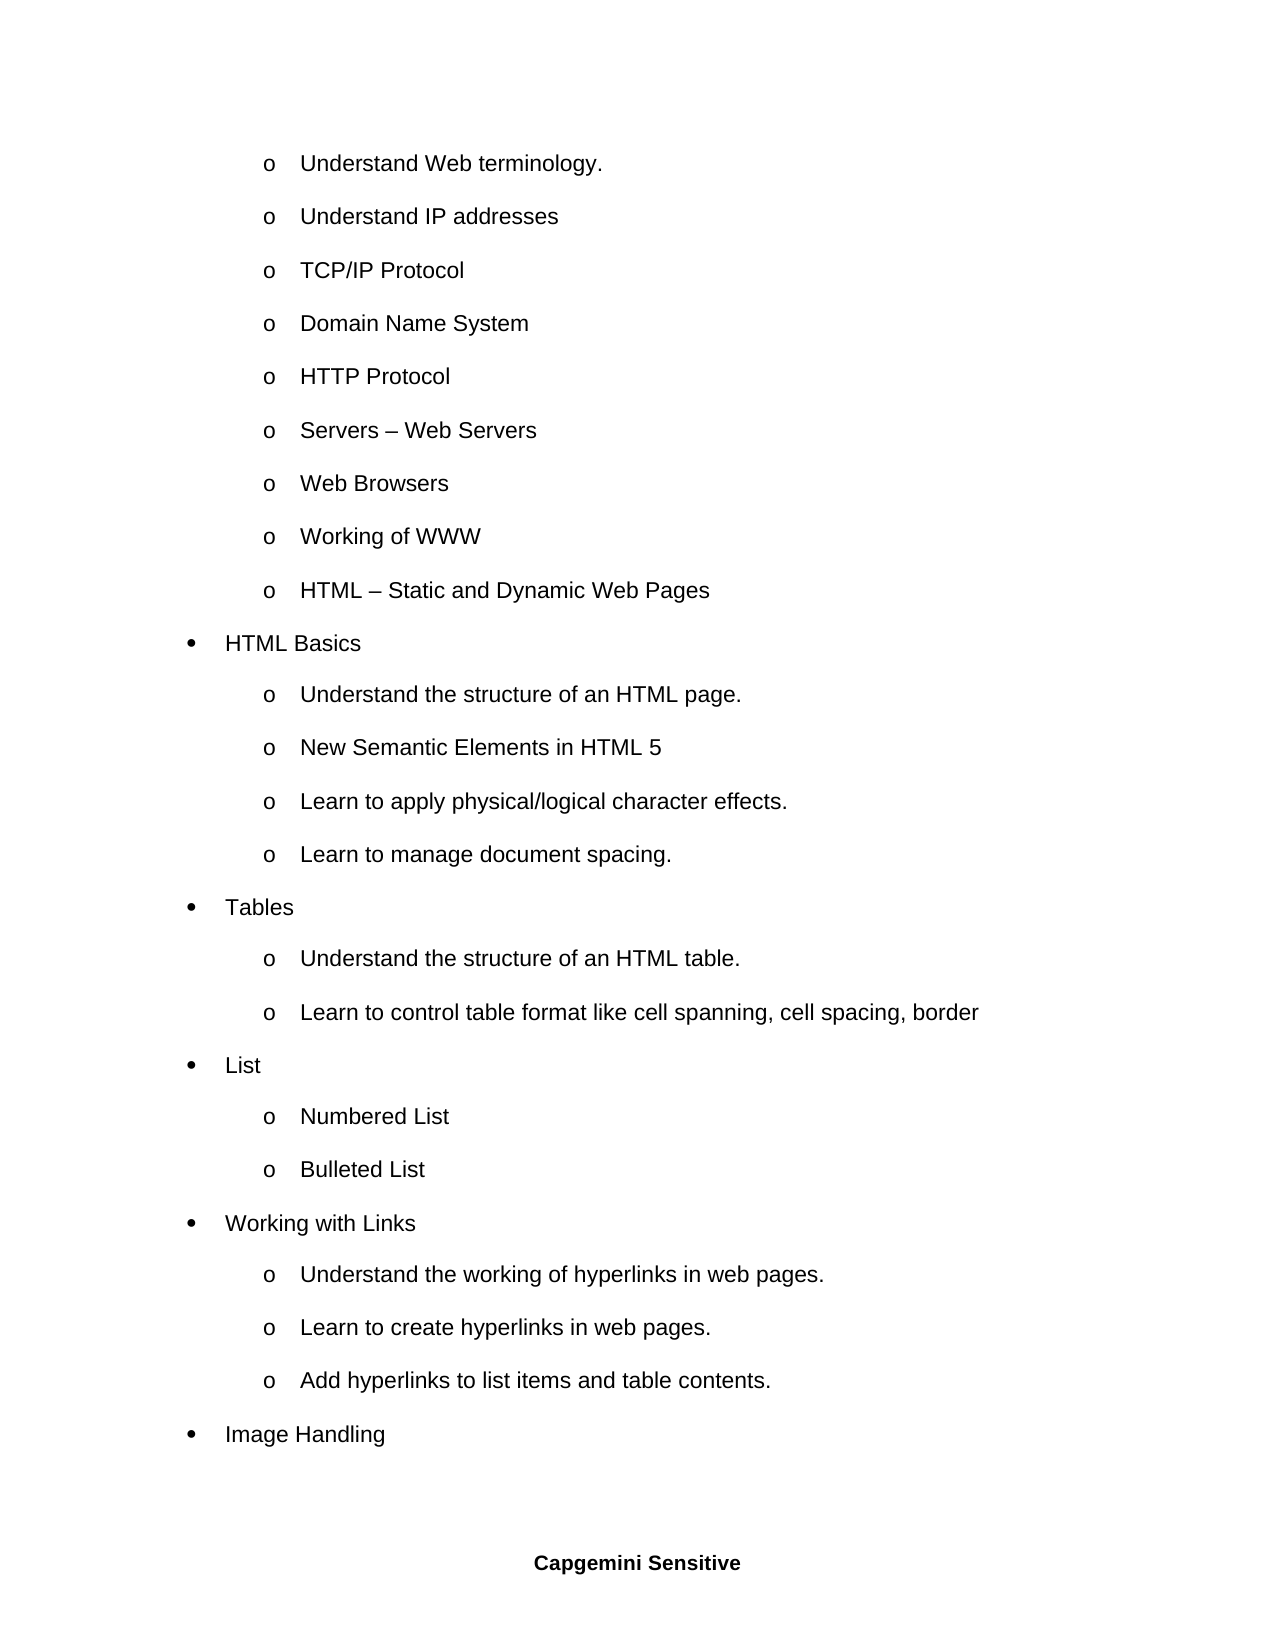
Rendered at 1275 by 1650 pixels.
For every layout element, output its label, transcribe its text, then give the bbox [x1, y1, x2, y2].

list Learn to control table format like cell spanning, cell spacing, border [262, 999, 1125, 1027]
list Working with Links [187, 1210, 1125, 1236]
list Servers – Web Servers [262, 417, 1125, 445]
list Web Browsers [262, 470, 1125, 498]
list Understand Web terminology. [262, 150, 1125, 178]
list Understand the structure of an HTML page. [262, 681, 1125, 709]
list Domain Name System [262, 310, 1125, 338]
list Bulleted List [262, 1156, 1125, 1185]
list HTML Basics [187, 630, 1125, 656]
list List [187, 1052, 1125, 1078]
list Image Handling [187, 1421, 1125, 1447]
list Understand the working of hyperlinks in web pages. [262, 1261, 1125, 1289]
list Tables [187, 894, 1125, 921]
list Numbered List [262, 1103, 1125, 1131]
list Understand IP addresses [262, 203, 1125, 232]
list Learn to manage document spacing. [262, 841, 1125, 869]
list Understand the structure of an HTML table. [262, 945, 1125, 974]
list Working of WWW [262, 523, 1125, 552]
list Learn to create hyperlinks in web pages. [262, 1314, 1125, 1342]
list TCP/IP Protocol [262, 257, 1125, 285]
list HTML – Static and Dynamic Web Pages [262, 577, 1125, 605]
list Add hyperlinks to list items and table contents. [262, 1367, 1125, 1396]
list HTTP Protocol [262, 363, 1125, 392]
list New Semantic Elements in HTML 5 [262, 734, 1125, 763]
list Learn to apply physical/logical character effects. [262, 788, 1125, 816]
